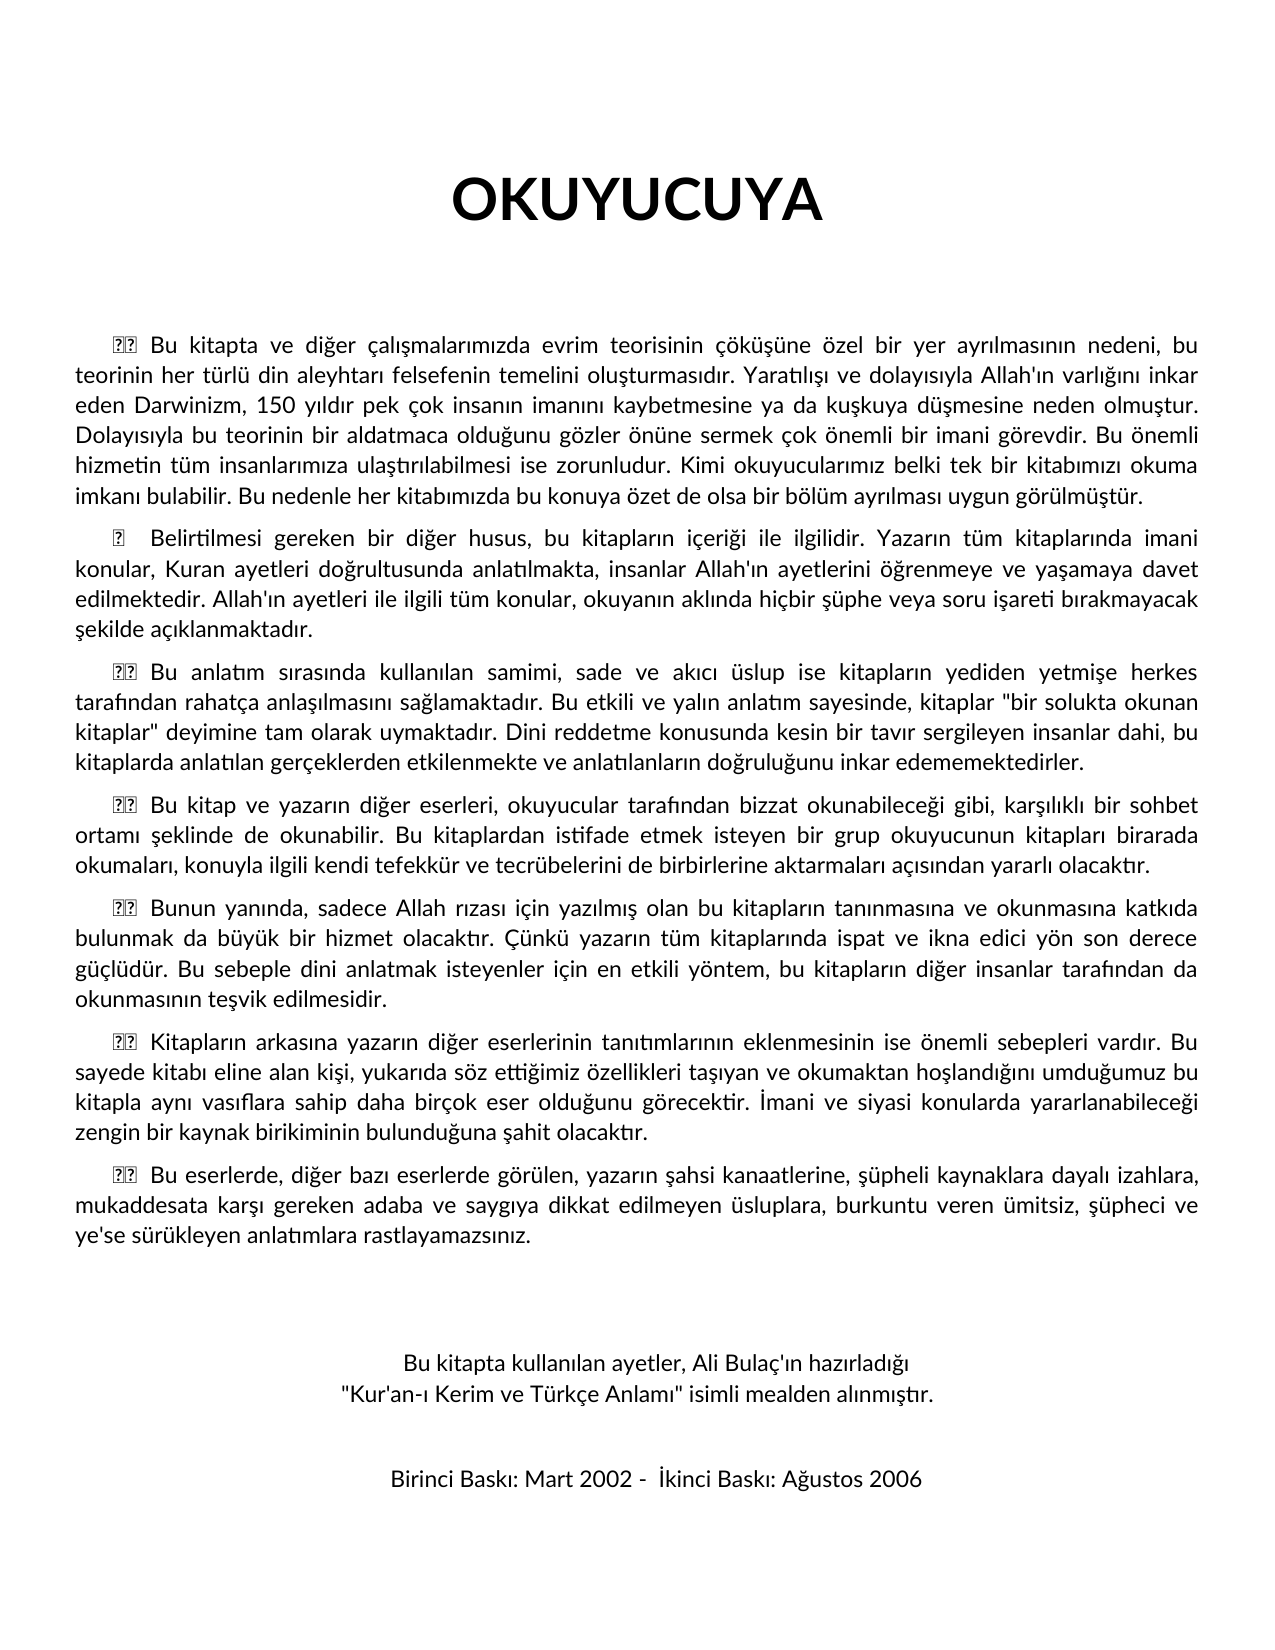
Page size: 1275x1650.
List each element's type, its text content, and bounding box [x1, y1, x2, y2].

subtitle OKUYUCUYA [75, 162, 1200, 232]
text  Bunun yanında, sadece Allah rızası için yazılmış olan bu kitapların tanınmasına ve okunmasına katkıda bulunmak da büyük bir hizmet olacaktır. Çünkü yazarın tüm kitaplarında ispat ve ikna edici yön son derece güçlüdür. Bu sebeple dini anlatmak isteyenler için en etkili yöntem, bu kitapların diğer insanlar tarafından da okunmasının teşvik edilmesidir. [75, 894, 1200, 1012]
text  Bu eserlerde, diğer bazı eserlerde görülen, yazarın şahsi kanaatlerine, şüpheli kaynaklara dayalı izahlara, mukaddesata karşı gereken adaba ve saygıya dikkat edilmeyen üsluplara, burkuntu veren ümitsiz, şüpheci ve ye'se sürükleyen anlatımlara rastlayamazsınız. [75, 1161, 1200, 1248]
text  Belirtilmesi gereken bir diğer husus, bu kitapların içeriği ile ilgilidir. Yazarın tüm kitaplarında imani konular, Kuran ayetleri doğrultusunda anlatılmakta, insanlar Allah'ın ayetlerini öğrenmeye ve yaşamaya davet edilmektedir. Allah'ın ayetleri ile ilgili tüm konular, okuyanın aklında hiçbir şüphe veya soru işareti bırakmayacak şekilde açıklanmaktadır. [75, 524, 1200, 642]
text  Bu kitapta ve diğer çalışmalarımızda evrim teorisinin çöküşüne özel bir yer ayrılmasının nedeni, bu teorinin her türlü din aleyhtarı felsefenin temelini oluşturmasıdır. Yaratılışı ve dolayısıyla Allah'ın varlığını inkar eden Darwinizm, 150 yıldır pek çok insanın imanını kaybetmesine ya da kuşkuya düşmesine neden olmuştur. Dolayısıyla bu teorinin bir aldatmaca olduğunu gözler önüne sermek çok önemli bir imani görevdir. Bu önemli hizmetin tüm insanlarımıza ulaştırılabilmesi ise zorunludur. Kimi okuyucularımız belki tek bir kitabımızı okuma imkanı bulabilir. Bu nedenle her kitabımızda bu konuya özet de olsa bir bölüm ayrılması uygun görülmüştür. [75, 330, 1200, 509]
text  Bu kitap ve yazarın diğer eserleri, okuyucular tarafından bizzat okunabileceği gibi, karşılıklı bir sohbet ortamı şeklinde de okunabilir. Bu kitaplardan istifade etmek isteyen bir grup okuyucunun kitapları birarada okumaları, konuyla ilgili kendi tefekkür ve tecrübelerini de birbirlerine aktarmaları açısından yararlı olacaktır. [75, 791, 1200, 879]
text  Kitapların arkasına yazarın diğer eserlerinin tanıtımlarının eklenmesinin ise önemli sebepleri vardır. Bu sayede kitabı eline alan kişi, yukarıda söz ettiğimiz özellikleri taşıyan ve okumaktan hoşlandığını umduğumuz bu kitapla aynı vasıflara sahip daha birçok eser olduğunu görecektir. İmani ve siyasi konularda yararlanabileceği zengin bir kaynak birikiminin bulunduğuna şahit olacaktır. [75, 1027, 1200, 1145]
text Bu kitapta kullanılan ayetler, Ali Bulaç'ın hazırladığı "Kur'an-ı Kerim ve Türkçe Anlamı" isimli mealden alınmıştır. [75, 1349, 1200, 1407]
text Birinci Baskı: Mart 2002 - İkinci Baskı: Ağustos 2006 [75, 1465, 1200, 1492]
text  Bu anlatım sırasında kullanılan samimi, sade ve akıcı üslup ise kitapların yediden yetmişe herkes tarafından rahatça anlaşılmasını sağlamaktadır. Bu etkili ve yalın anlatım sayesinde, kitaplar "bir solukta okunan kitaplar" deyimine tam olarak uymaktadır. Dini reddetme konusunda kesin bir tavır sergileyen insanlar dahi, bu kitaplarda anlatılan gerçeklerden etkilenmekte ve anlatılanların doğruluğunu inkar edememektedirler. [75, 657, 1200, 776]
